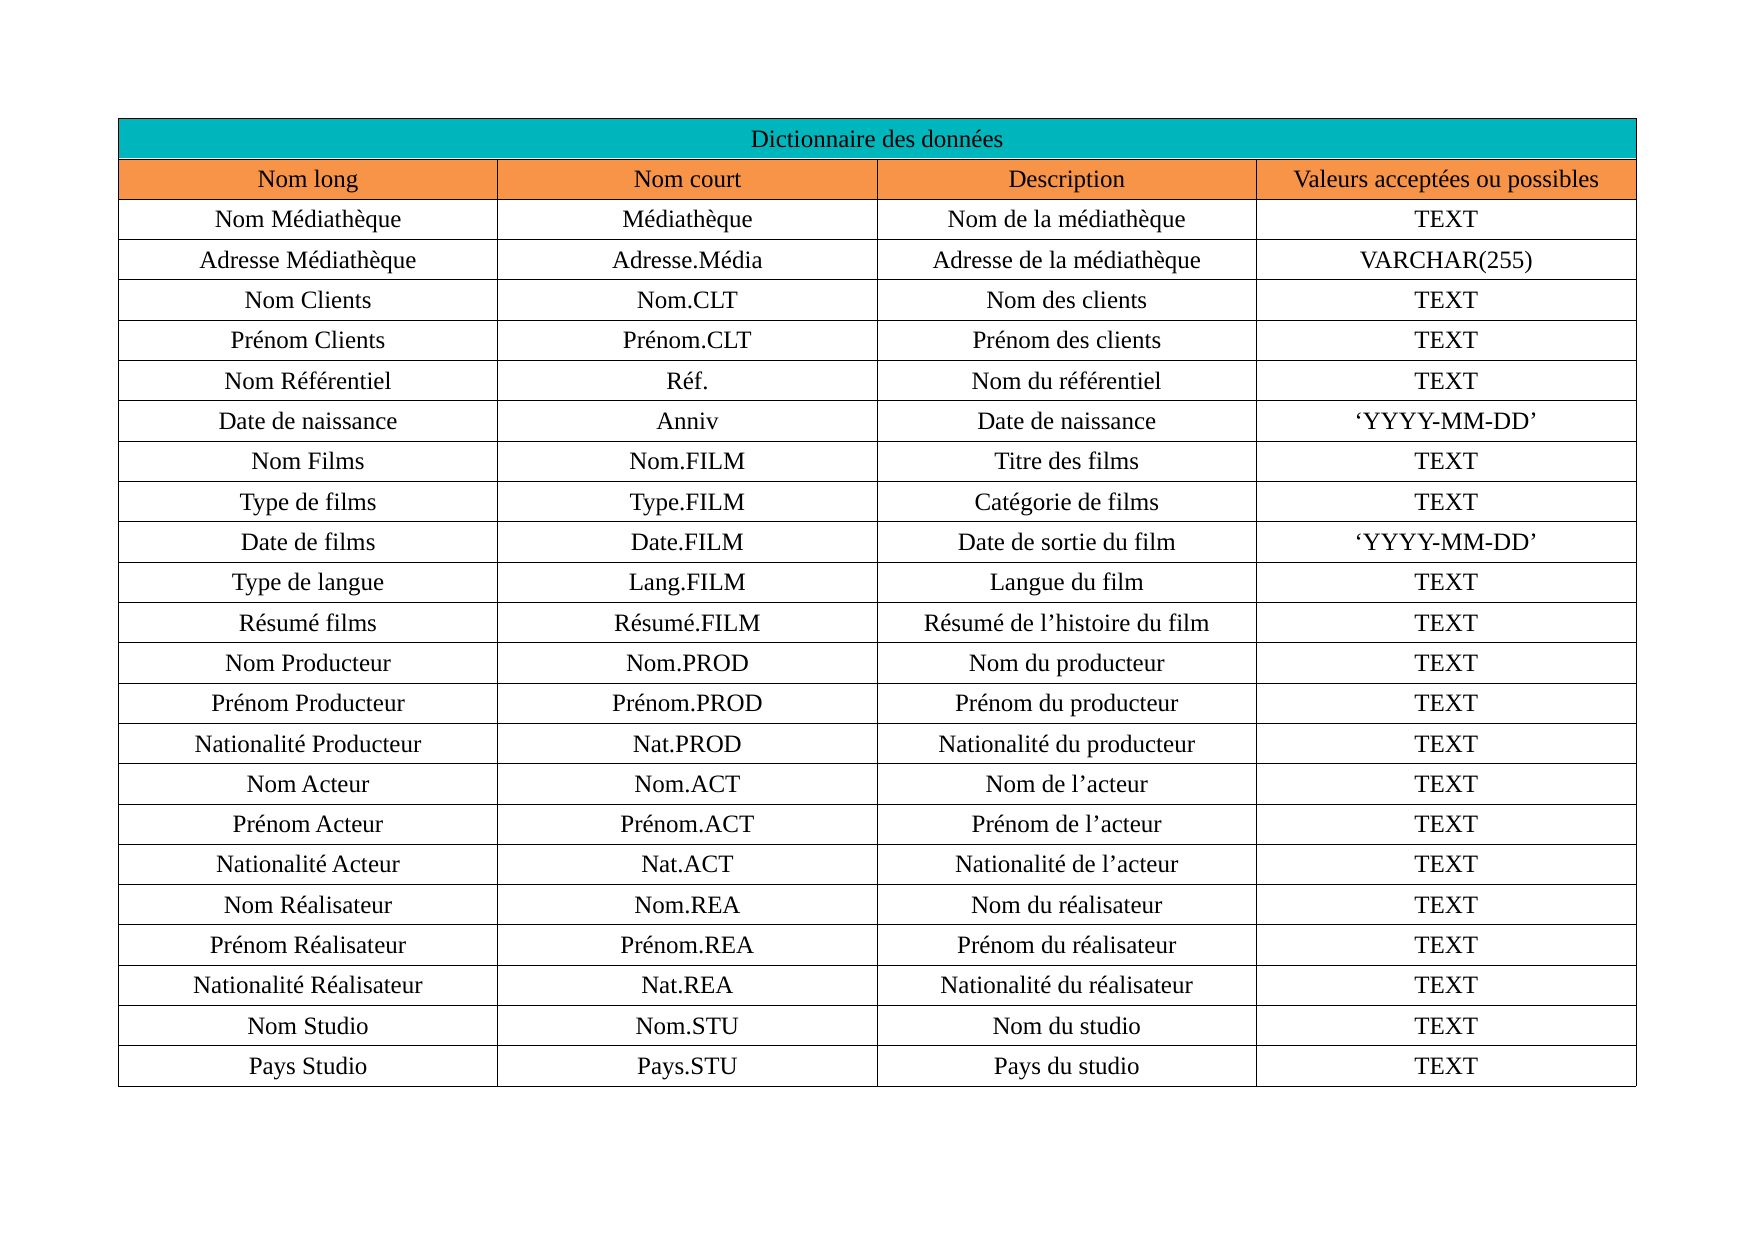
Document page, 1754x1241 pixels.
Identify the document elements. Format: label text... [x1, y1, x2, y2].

table_cell TEXT [1257, 805, 1636, 844]
table_cell Nom Acteur [119, 764, 497, 803]
table_cell Date de naissance [878, 401, 1256, 441]
table_cell TEXT [1257, 603, 1636, 642]
table_cell Nationalité de l’acteur [878, 845, 1256, 884]
table_cell TEXT [1257, 885, 1636, 924]
table_cell Prénom Réalisateur [119, 925, 497, 965]
table_cell Nom Studio [119, 1006, 497, 1045]
table_cell Prénom du réalisateur [878, 925, 1256, 965]
table_cell Type de langue [119, 563, 497, 602]
table_cell Nationalité du réalisateur [878, 966, 1256, 1005]
table_cell TEXT [1257, 724, 1636, 763]
table_cell TEXT [1257, 1006, 1636, 1045]
table_cell VARCHAR(255) [1257, 240, 1636, 279]
table_cell TEXT [1257, 643, 1636, 682]
table_cell Nom.FILM [498, 442, 877, 481]
table_cell Nom Réalisateur [119, 885, 497, 924]
table_cell Prénom.REA [498, 925, 877, 965]
table_cell Date de sortie du film [878, 522, 1256, 562]
table_cell Nom.PROD [498, 643, 877, 682]
table_cell Valeurs acceptées ou possibles [1257, 160, 1636, 199]
table_cell Prénom Producteur [119, 684, 497, 723]
table_cell Nom.STU [498, 1006, 877, 1045]
table_cell Anniv [498, 401, 877, 441]
table_cell TEXT [1257, 764, 1636, 803]
table_cell Nom Référentiel [119, 361, 497, 400]
table_cell Nom.CLT [498, 280, 877, 320]
table_cell TEXT [1257, 482, 1636, 521]
table_cell Catégorie de films [878, 482, 1256, 521]
table_cell Nationalité Réalisateur [119, 966, 497, 1005]
table_cell Prénom Clients [119, 321, 497, 360]
table_cell TEXT [1257, 845, 1636, 884]
table_cell Prénom Acteur [119, 805, 497, 844]
table_cell Adresse.Média [498, 240, 877, 279]
table_cell Nom Films [119, 442, 497, 481]
table_cell Résumé de l’histoire du film [878, 603, 1256, 642]
table_cell Prénom des clients [878, 321, 1256, 360]
table_cell TEXT [1257, 442, 1636, 481]
table_cell Résumé.FILM [498, 603, 877, 642]
table_cell Titre des films [878, 442, 1256, 481]
table_cell Nom du producteur [878, 643, 1256, 682]
table_cell Adresse de la médiathèque [878, 240, 1256, 279]
table_cell Lang.FILM [498, 563, 877, 602]
table_cell TEXT [1257, 563, 1636, 602]
table_cell Nom.REA [498, 885, 877, 924]
table_cell Nationalité Producteur [119, 724, 497, 763]
table_cell Nom du référentiel [878, 361, 1256, 400]
table_cell Nom Producteur [119, 643, 497, 682]
table_cell Nat.PROD [498, 724, 877, 763]
table_cell Nationalité Acteur [119, 845, 497, 884]
table_cell Adresse Médiathèque [119, 240, 497, 279]
table_cell Nom des clients [878, 280, 1256, 320]
table_cell Type.FILM [498, 482, 877, 521]
table_cell Nat.REA [498, 966, 877, 1005]
table_cell Pays.STU [498, 1046, 877, 1086]
table_cell Prénom.CLT [498, 321, 877, 360]
table_cell Nom.ACT [498, 764, 877, 803]
table_cell Date de naissance [119, 401, 497, 441]
table_cell TEXT [1257, 684, 1636, 723]
table_cell Langue du film [878, 563, 1256, 602]
table_cell TEXT [1257, 966, 1636, 1005]
table_cell Pays Studio [119, 1046, 497, 1086]
table_cell Nom de l’acteur [878, 764, 1256, 803]
table_cell TEXT [1257, 321, 1636, 360]
table_cell Pays du studio [878, 1046, 1256, 1086]
table_cell TEXT [1257, 280, 1636, 320]
table_cell Nom du réalisateur [878, 885, 1256, 924]
table_cell Prénom de l’acteur [878, 805, 1256, 844]
table_cell Réf. [498, 361, 877, 400]
table_cell TEXT [1257, 925, 1636, 965]
table_cell Résumé films [119, 603, 497, 642]
table_cell Nat.ACT [498, 845, 877, 884]
table_cell ‘YYYY-MM-DD’ [1257, 401, 1636, 441]
table_cell Nationalité du producteur [878, 724, 1256, 763]
table_cell Nom de la médiathèque [878, 200, 1256, 239]
table_cell Nom long [119, 160, 497, 199]
table_cell Médiathèque [498, 200, 877, 239]
table_cell Date de films [119, 522, 497, 562]
table_cell TEXT [1257, 1046, 1636, 1086]
table_cell Prénom du producteur [878, 684, 1256, 723]
table_cell Prénom.PROD [498, 684, 877, 723]
table_cell Nom Médiathèque [119, 200, 497, 239]
table_cell ‘YYYY-MM-DD’ [1257, 522, 1636, 562]
table_cell Type de films [119, 482, 497, 521]
table_cell TEXT [1257, 361, 1636, 400]
table_cell Nom court [498, 160, 877, 199]
table_cell Prénom.ACT [498, 805, 877, 844]
table_cell Description [878, 160, 1256, 199]
table_cell TEXT [1257, 200, 1636, 239]
table_header Dictionnaire des données [119, 119, 1636, 158]
table_cell Nom Clients [119, 280, 497, 320]
table_cell Date.FILM [498, 522, 877, 562]
table_cell Nom du studio [878, 1006, 1256, 1045]
